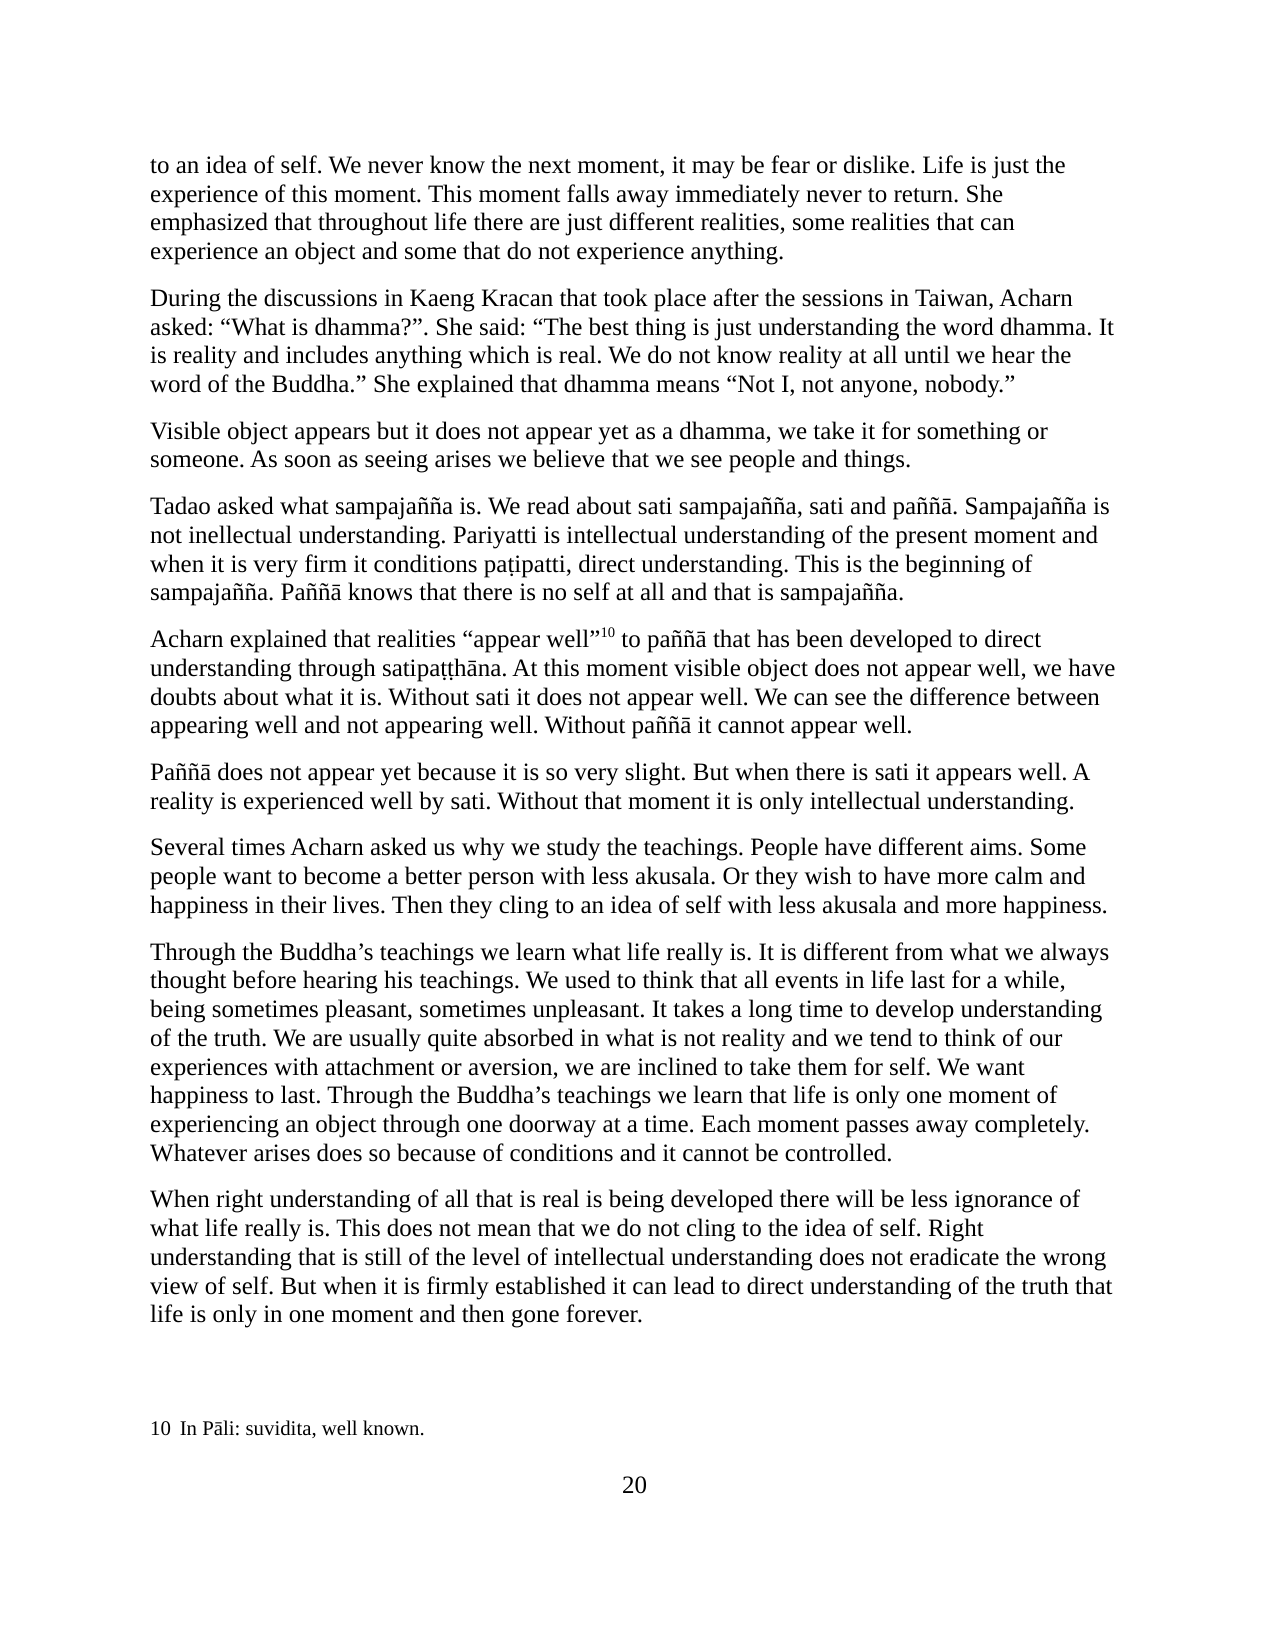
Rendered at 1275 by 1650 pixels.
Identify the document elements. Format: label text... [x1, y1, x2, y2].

text Acharn explained that realities “appear well” to paññā that has been developed to direct understanding through satipaṭṭhāna. At this moment visible object does not appear well, we have doubts about what it is. Without sati it does not appear well. We can see the difference between appearing well and not appearing well. Without paññā it cannot appear well. [150, 624, 1125, 739]
text In Pāli: suvidita, well known. [150, 1416, 1125, 1440]
text Visible object appears but it does not appear yet as a dhamma, we take it for something or someone. As soon as seeing arises we believe that we see people and things. [150, 416, 1125, 473]
text to an idea of self. We never know the next moment, it may be fear or dislike. Life is just the experience of this moment. This moment falls away immediately never to return. She emphasized that throughout life there are just different realities, some realities that can experience an object and some that do not experience anything. [150, 150, 1125, 265]
text Paññā does not appear yet because it is so very slight. But when there is sati it appears well. A reality is experienced well by sati. Without that moment it is only intellectual understanding. [150, 757, 1125, 814]
text When right understanding of all that is real is being developed there will be less ignorance of what life really is. This does not mean that we do not cling to the idea of self. Right understanding that is still of the level of intellectual understanding does not eradicate the wrong view of self. But when it is firmly established it can lead to direct understanding of the truth that life is only in one moment and then gone forever. [150, 1184, 1125, 1328]
text During the discussions in Kaeng Kracan that took place after the sessions in Taiwan, Acharn asked: “What is dhamma?”. She said: “The best thing is just understanding the word dhamma. It is reality and includes anything which is real. We do not know reality at all until we hear the word of the Buddha.” She explained that dhamma means “Not I, not anyone, nobody.” [150, 283, 1125, 398]
text Tadao asked what sampajañña is. We read about sati sampajañña, sati and paññā. Sampajañña is not inellectual understanding. Pariyatti is intellectual understanding of the present moment and when it is very firm it conditions paṭipatti, direct understanding. This is the beginning of sampajañña. Paññā knows that there is no self at all and that is sampajañña. [150, 491, 1125, 606]
text Several times Acharn asked us why we study the teachings. People have different aims. Some people want to become a better person with less akusala. Or they wish to have more calm and happiness in their lives. Then they cling to an idea of self with less akusala and more happiness. [150, 832, 1125, 919]
text Through the Buddha’s teachings we learn what life really is. It is different from what we always thought before hearing his teachings. We used to think that all events in life last for a while, being sometimes pleasant, sometimes unpleasant. It takes a long time to develop understanding of the truth. We are usually quite absorbed in what is not reality and we tend to think of our experiences with attachment or aversion, we are inclined to take them for self. We want happiness to last. Through the Buddha’s teachings we learn that life is only one moment of experiencing an object through one doorway at a time. Each moment passes away completely. Whatever arises does so because of conditions and it cannot be controlled. [150, 937, 1125, 1167]
